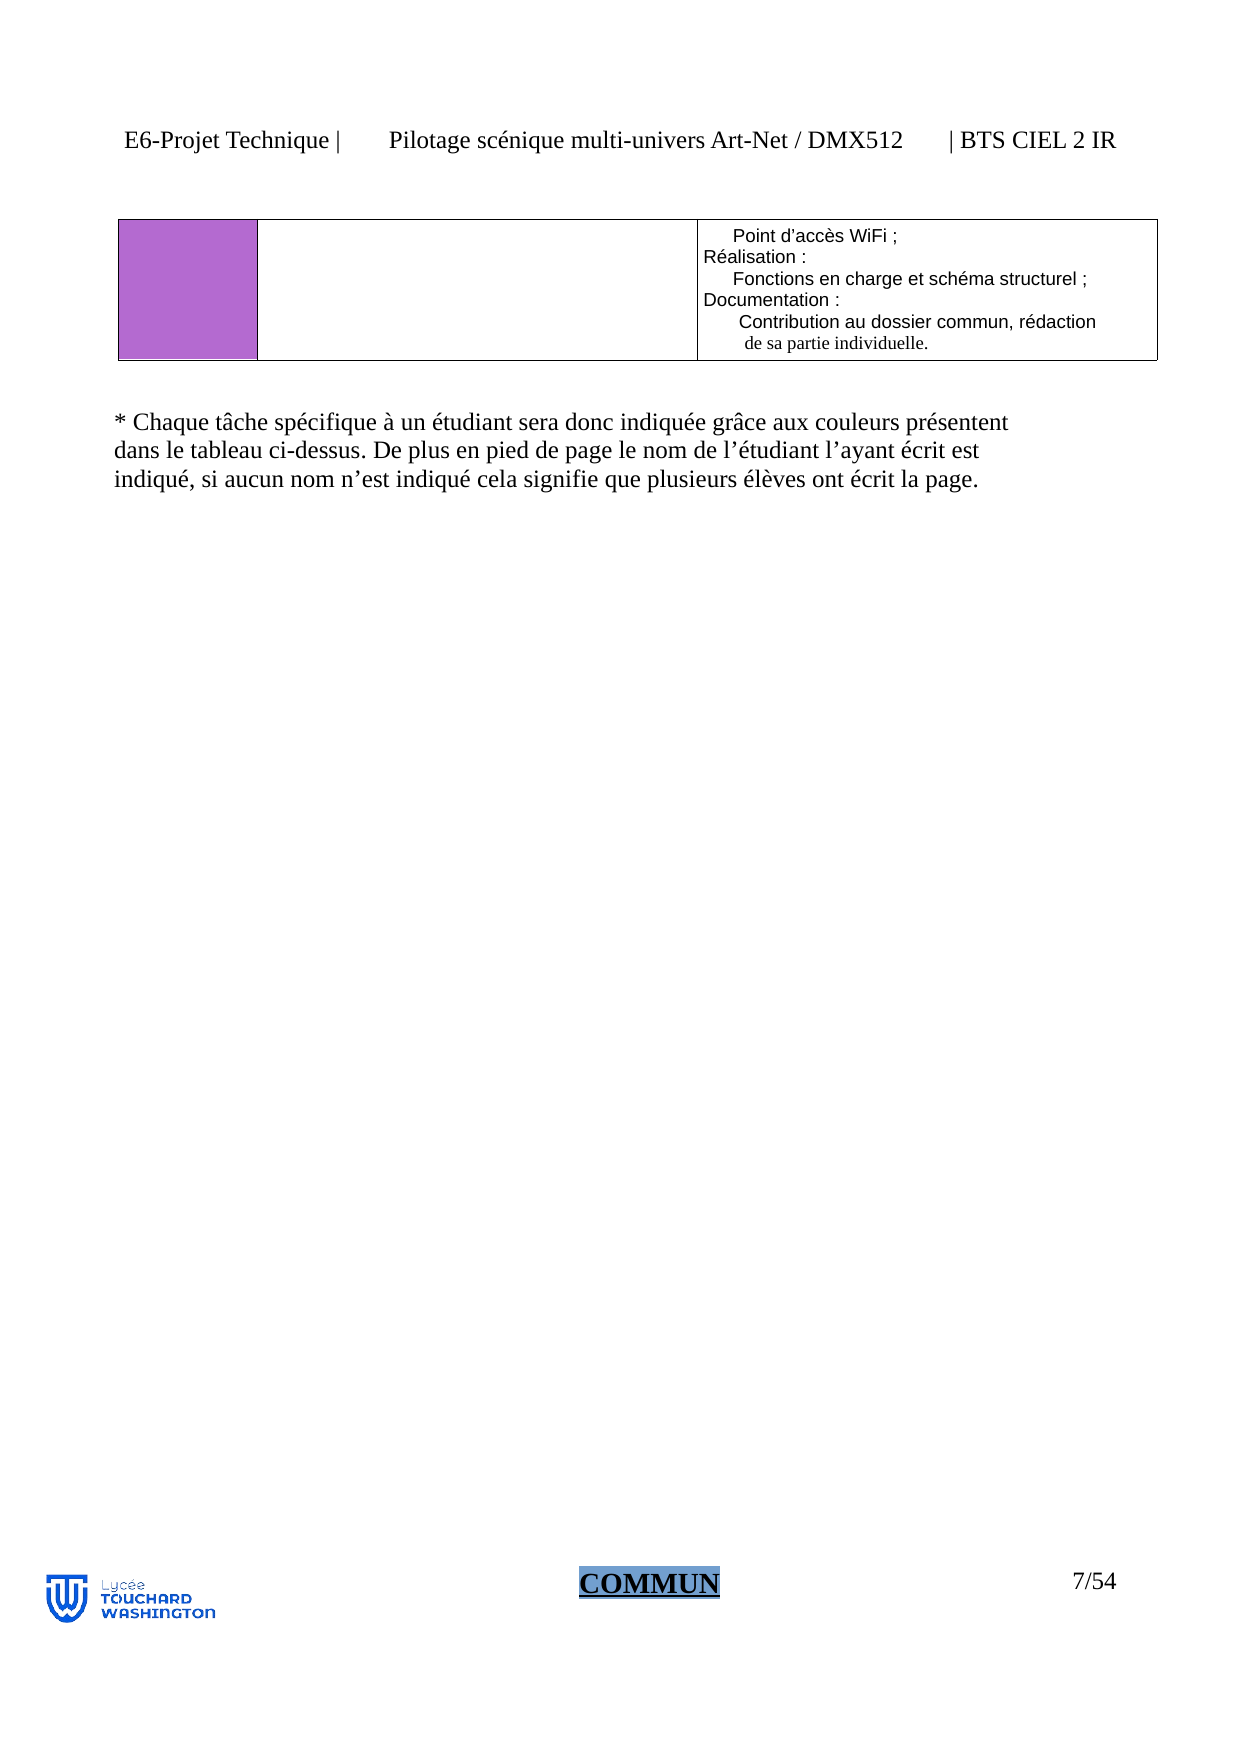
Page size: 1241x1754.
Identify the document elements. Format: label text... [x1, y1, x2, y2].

table_cell [119, 220, 257, 359]
picture [6, 1537, 256, 1661]
picture [119, 1560, 256, 1606]
table_cell [258, 220, 697, 359]
table_cell Point d’accès WiFi ; Réalisation : Fonctions en charge et schéma structurel ; Documentation : Contribution au dossier commun, rédaction de sa partie individuelle. [698, 220, 1157, 359]
